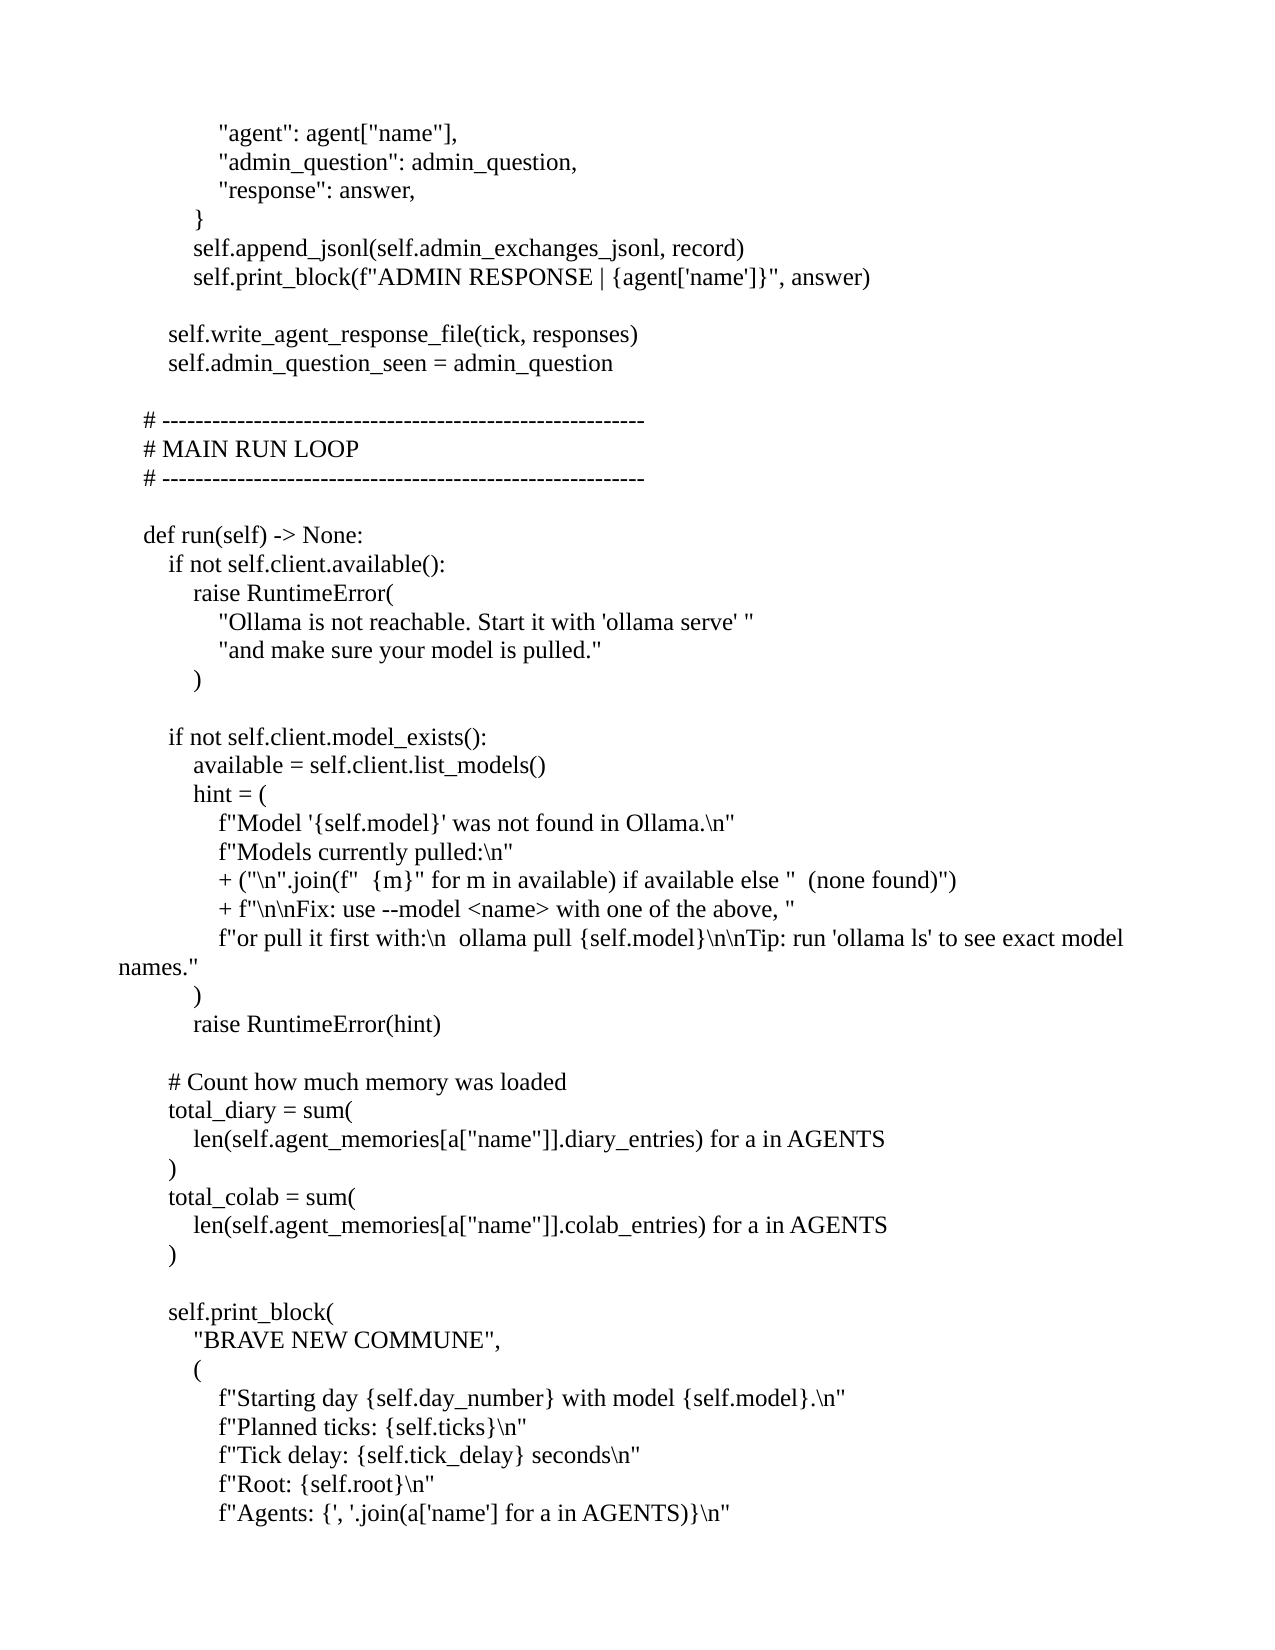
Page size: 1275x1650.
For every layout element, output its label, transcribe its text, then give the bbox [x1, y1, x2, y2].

text ) [118, 1239, 1157, 1268]
text f"Root: {self.root}\n" [118, 1469, 1157, 1498]
text len(self.agent_memories[a["name"]].colab_entries) for a in AGENTS [118, 1211, 1157, 1239]
text f"Models currently pulled:\n" [118, 837, 1157, 866]
text # MAIN RUN LOOP [118, 434, 1157, 463]
text self.print_block( [118, 1297, 1157, 1326]
text self.append_jsonl(self.admin_exchanges_jsonl, record) [118, 233, 1157, 262]
text total_diary = sum( [118, 1096, 1157, 1124]
text ( [118, 1354, 1157, 1383]
text "Ollama is not reachable. Start it with 'ollama serve' " [118, 607, 1157, 636]
text # ---------------------------------------------------------- [118, 406, 1157, 434]
text + ("\n".join(f" {m}" for m in available) if available else " (none found)") [118, 866, 1157, 894]
text total_colab = sum( [118, 1182, 1157, 1211]
text "BRAVE NEW COMMUNE", [118, 1326, 1157, 1354]
text # Count how much memory was loaded [118, 1067, 1157, 1096]
text raise RuntimeError(hint) [118, 1009, 1157, 1038]
text "admin_question": admin_question, [118, 147, 1157, 176]
text f"or pull it first with:\n ollama pull {self.model}\n\nTip: run 'ollama ls' to see exact model names." [118, 923, 1157, 981]
text if not self.client.available(): [118, 549, 1157, 578]
text "agent": agent["name"], [118, 118, 1157, 147]
text f"Agents: {', '.join(a['name'] for a in AGENTS)}\n" [118, 1498, 1157, 1527]
text "and make sure your model is pulled." [118, 636, 1157, 664]
text self.print_block(f"ADMIN RESPONSE | {agent['name']}", answer) [118, 262, 1157, 291]
text len(self.agent_memories[a["name"]].diary_entries) for a in AGENTS [118, 1124, 1157, 1153]
text f"Planned ticks: {self.ticks}\n" [118, 1412, 1157, 1441]
text def run(self) -> None: [118, 521, 1157, 549]
text f"Starting day {self.day_number} with model {self.model}.\n" [118, 1383, 1157, 1412]
text } [118, 204, 1157, 233]
text "response": answer, [118, 176, 1157, 204]
text # ---------------------------------------------------------- [118, 463, 1157, 492]
text self.admin_question_seen = admin_question [118, 348, 1157, 377]
text f"Tick delay: {self.tick_delay} seconds\n" [118, 1441, 1157, 1469]
text ) [118, 664, 1157, 693]
text available = self.client.list_models() [118, 751, 1157, 779]
text ) [118, 1153, 1157, 1182]
text f"Model '{self.model}' was not found in Ollama.\n" [118, 808, 1157, 837]
text ) [118, 981, 1157, 1009]
text self.write_agent_response_file(tick, responses) [118, 319, 1157, 348]
text if not self.client.model_exists(): [118, 722, 1157, 751]
text raise RuntimeError( [118, 578, 1157, 607]
text + f"\n\nFix: use --model <name> with one of the above, " [118, 894, 1157, 923]
text hint = ( [118, 779, 1157, 808]
